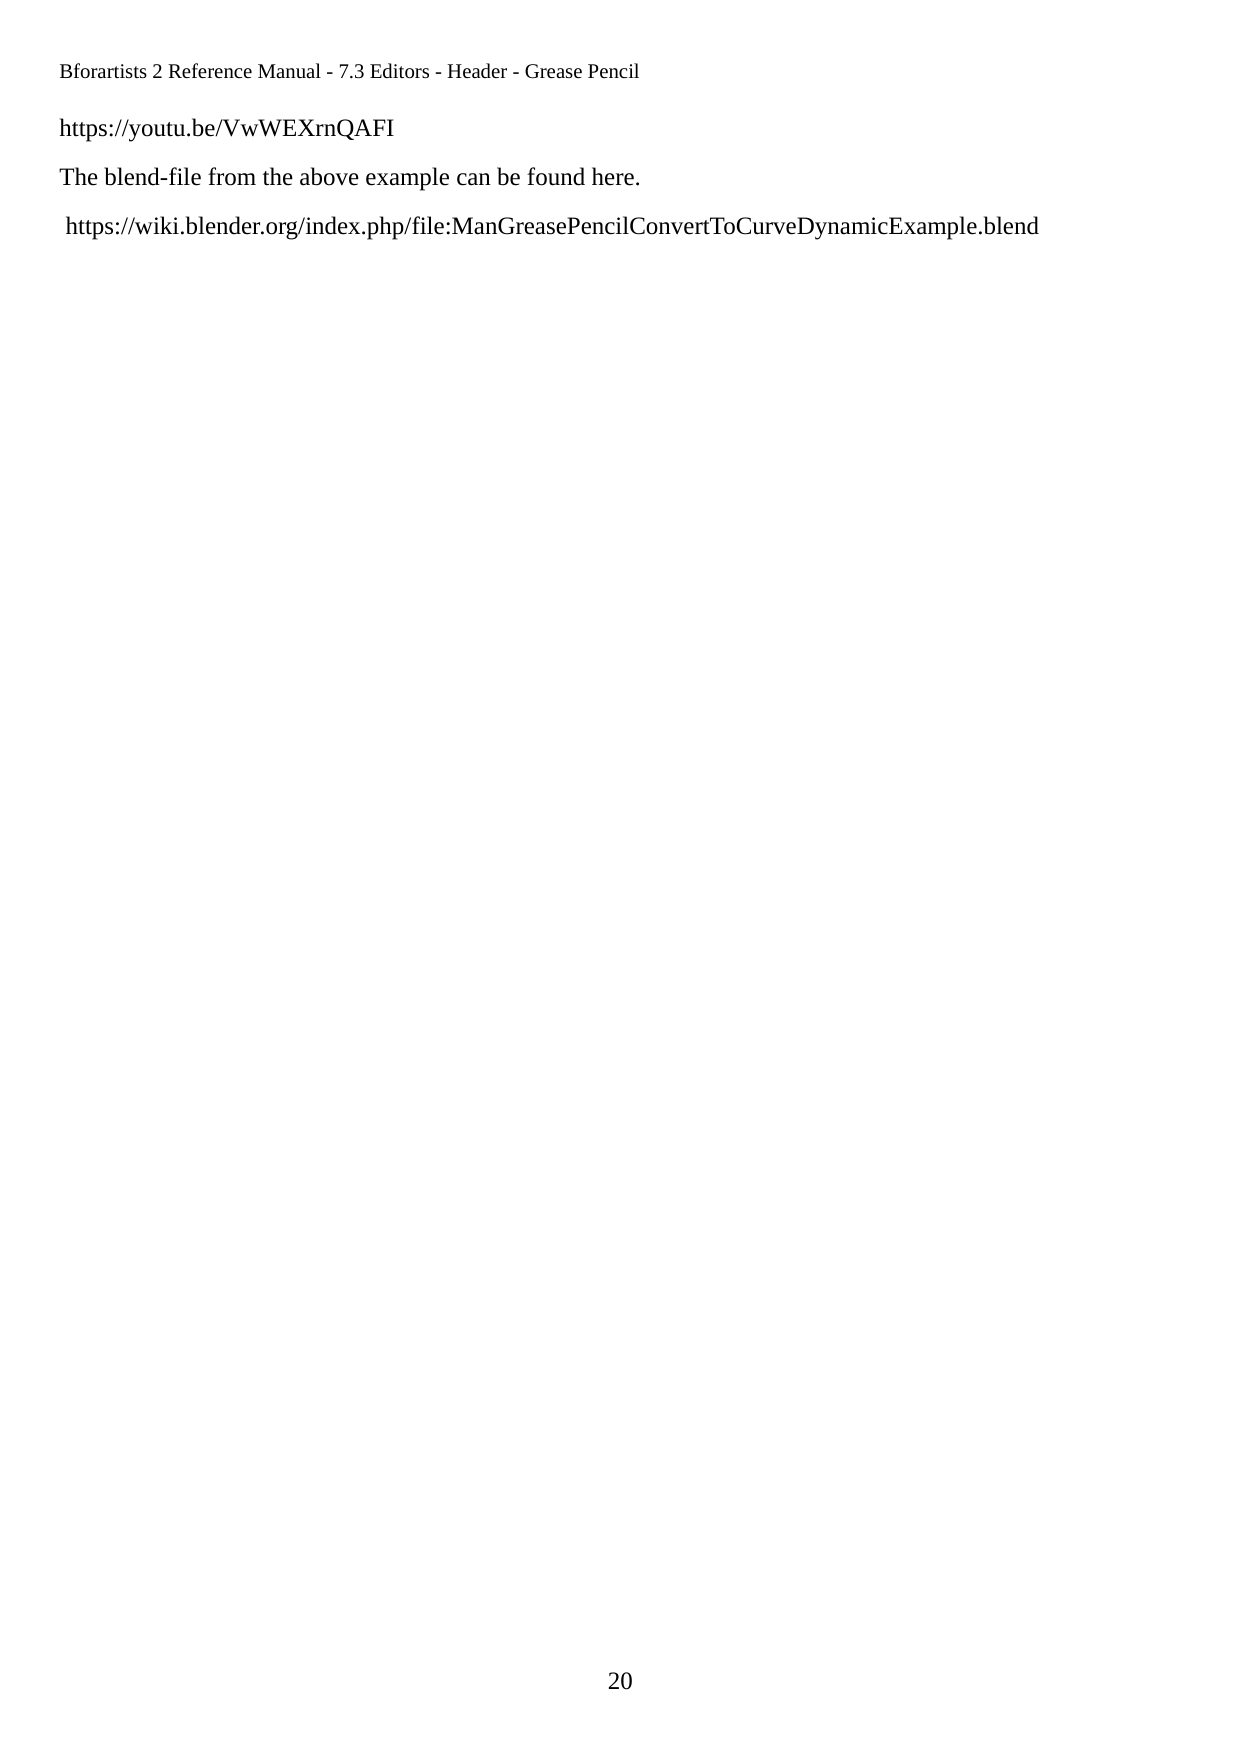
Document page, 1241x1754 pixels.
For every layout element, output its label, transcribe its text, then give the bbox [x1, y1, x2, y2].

text https://youtu.be/VwWEXrnQAFI [59, 113, 1181, 141]
text The blend-file from the above example can be found here. [59, 162, 1181, 190]
text https://wiki.blender.org/index.php/file:ManGreasePencilConvertToCurveDynamicExample.blend [59, 211, 1181, 239]
